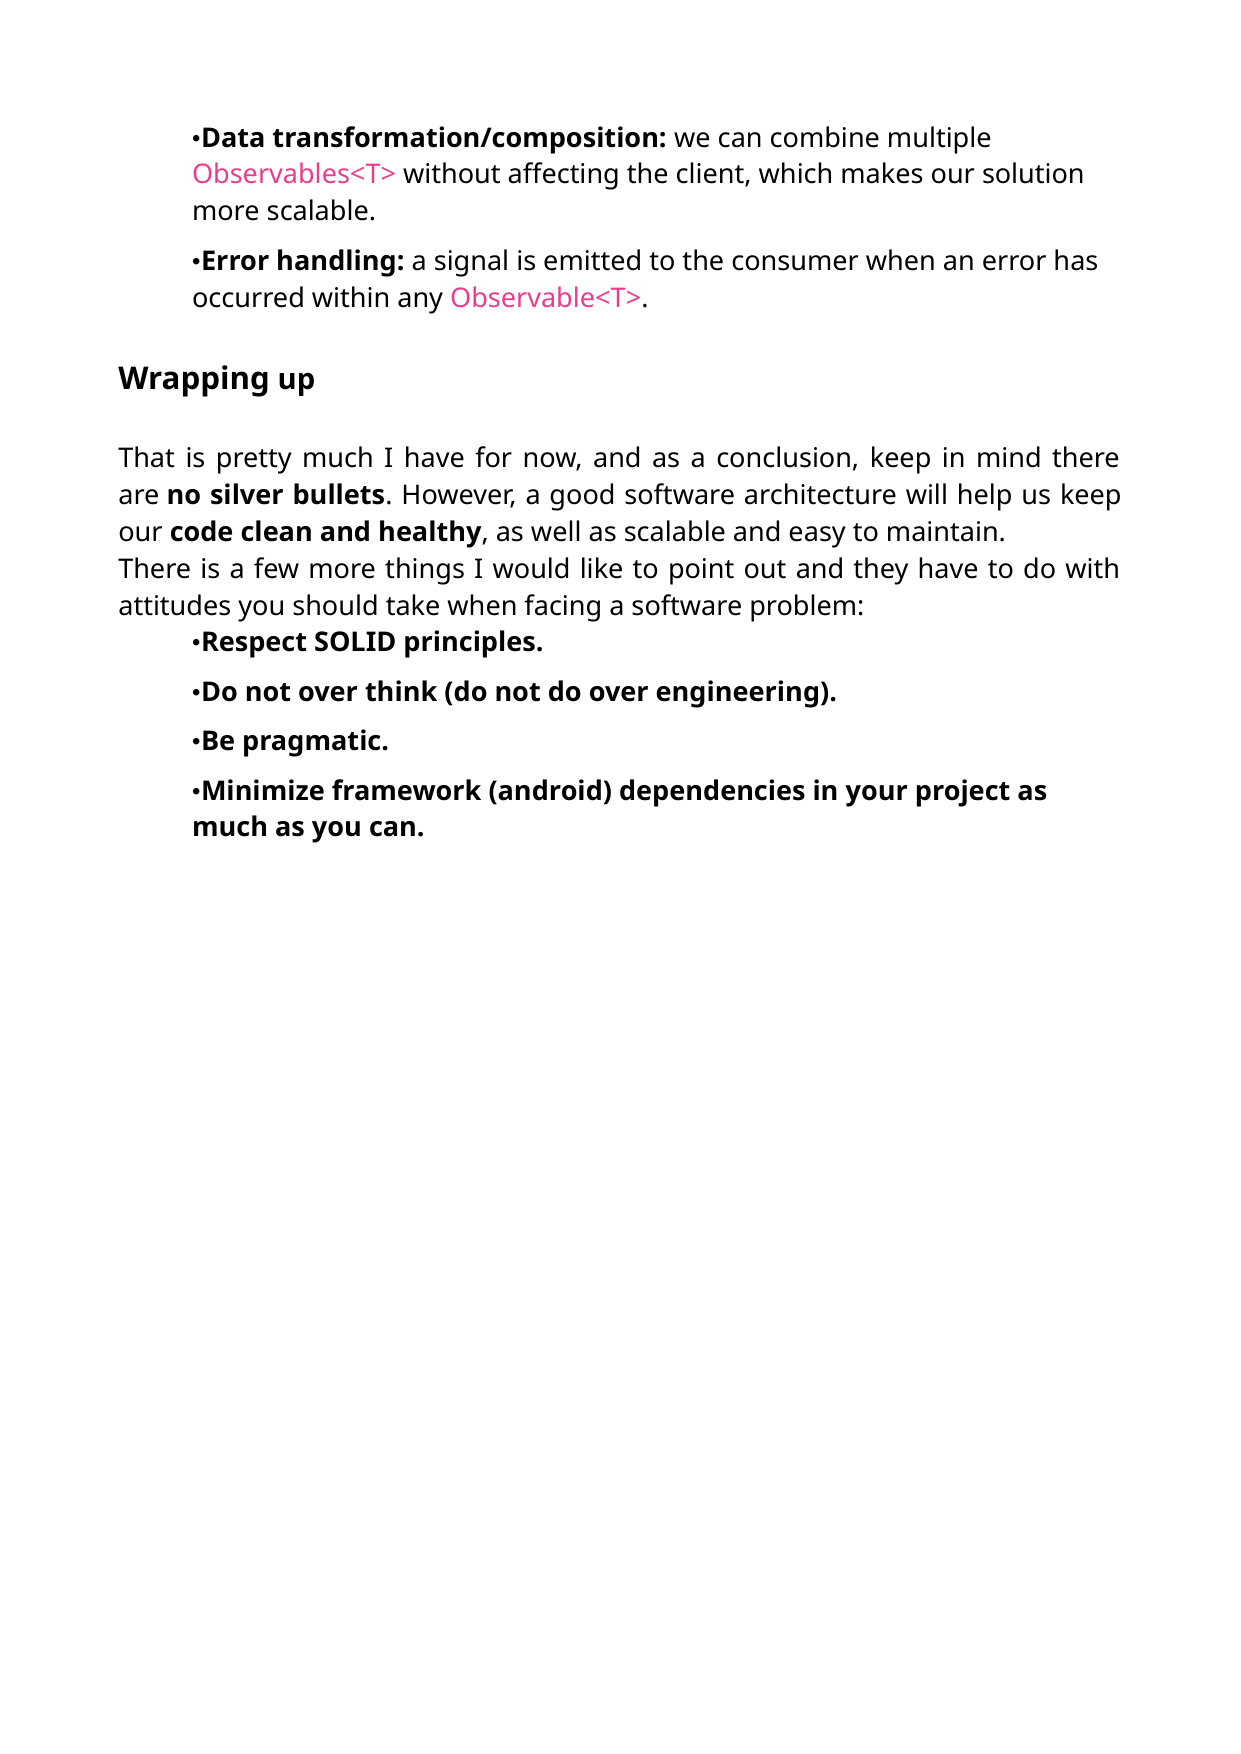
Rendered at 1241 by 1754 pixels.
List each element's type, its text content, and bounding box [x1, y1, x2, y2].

list Respect SOLID principles. [118, 623, 1122, 660]
list Minimize framework (android) dependencies in your project as much as you can. [118, 771, 1122, 845]
list Do not over think (do not do over engineering). [118, 672, 1122, 709]
list Error handling: a signal is emitted to the consumer when an error has occurred within any Observable<T>. [118, 241, 1122, 315]
text That is pretty much I have for now, and as a conclusion, keep in mind there are no silver bullets. However, a good software architecture will help us keep our code clean and healthy, as well as scalable and easy to maintain. [118, 438, 1122, 549]
list Data transformation/composition: we can combine multiple Observables<T> without affecting the client, which makes our solution more scalable. [118, 118, 1122, 229]
subtitle Wrapping up [118, 356, 1122, 399]
list Be pragmatic. [118, 722, 1122, 758]
text There is a few more things I would like to point out and they have to do with attitudes you should take when facing a software problem: [118, 549, 1122, 623]
